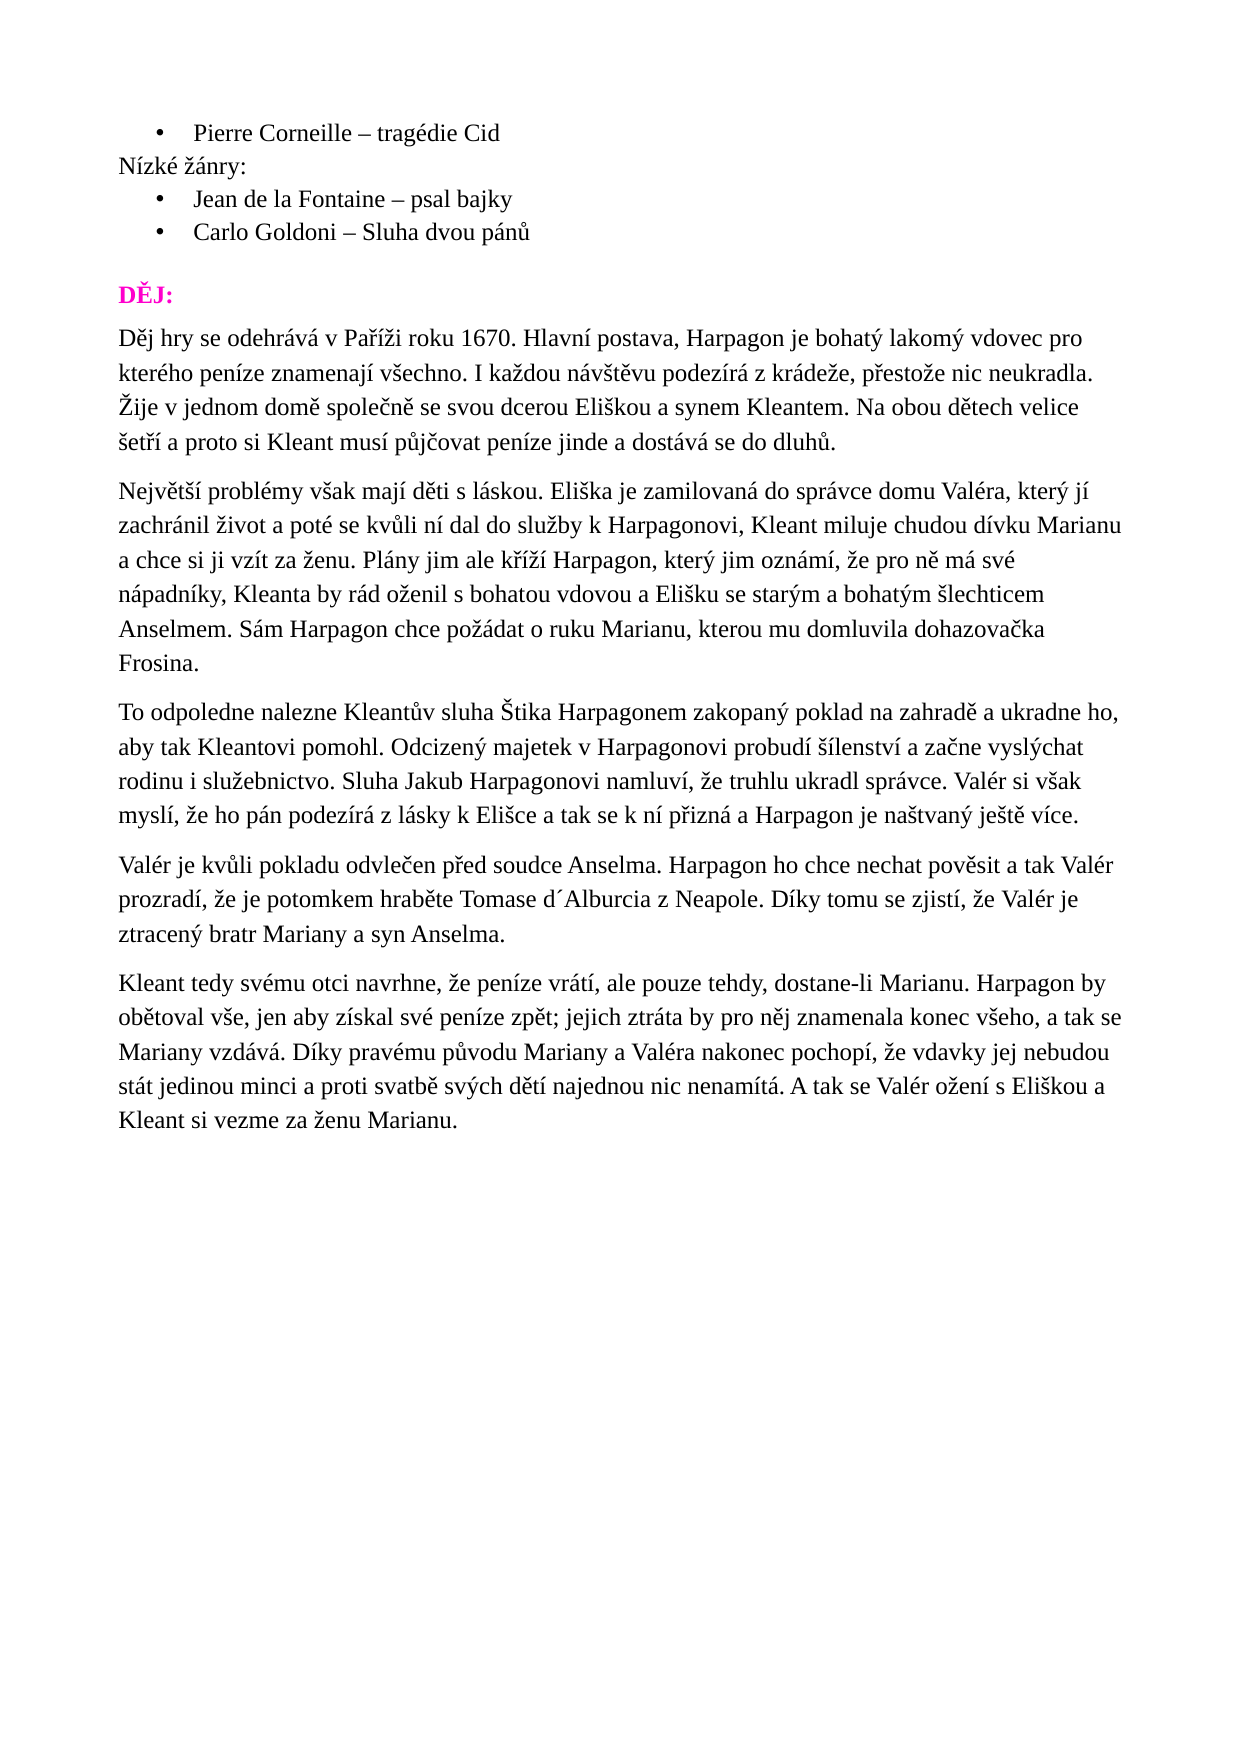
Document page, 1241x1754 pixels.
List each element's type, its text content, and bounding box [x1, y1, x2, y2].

text Nízké žánry: [118, 151, 1122, 180]
text Valér je kvůli pokladu odvlečen před soudce Anselma. Harpagon ho chce nechat pověsit a tak Valér prozradí, že je potomkem hraběte Tomase d´Alburcia z Neapole. Díky tomu se zjistí, že Valér je ztracený bratr Mariany a syn Anselma. [118, 850, 1122, 947]
text Kleant tedy svému otci navrhne, že peníze vrátí, ale pouze tehdy, dostane-li Marianu. Harpagon by obětoval vše, jen aby získal své peníze zpět; jejich ztráta by pro něj znamenala konec všeho, a tak se Mariany vzdává. Díky pravému původu Mariany a Valéra nakonec pochopí, že vdavky jej nebudou stát jedinou minci a proti svatbě svých dětí najednou nic nenamítá. A tak se Valér ožení s Eliškou a Kleant si vezme za ženu Marianu. [118, 968, 1122, 1134]
text To odpoledne nalezne Kleantův sluha Štika Harpagonem zakopaný poklad na zahradě a ukradne ho, aby tak Kleantovi pomohl. Odcizený majetek v Harpagonovi probudí šílenství a začne vyslýchat rodinu i služebnictvo. Sluha Jakub Harpagonovi namluví, že truhlu ukradl správce. Valér si však myslí, že ho pán podezírá z lásky k Elišce a tak se k ní přizná a Harpagon je naštvaný ještě více. [118, 697, 1122, 829]
text Největší problémy však mají děti s láskou. Eliška je zamilovaná do správce domu Valéra, který jí zachránil život a poté se kvůli ní dal do služby k Harpagonovi, Kleant miluje chudou dívku Marianu a chce si ji vzít za ženu. Plány jim ale kříží Harpagon, který jim oznámí, že pro ně má své nápadníky, Kleanta by rád oženil s bohatou vdovou a Elišku se starým a bohatým šlechticem Anselmem. Sám Harpagon chce požádat o ruku Marianu, kterou mu domluvila dohazovačka Frosina. [118, 476, 1122, 677]
text DĚJ: [118, 280, 1122, 308]
text Děj hry se odehrává v Paříži roku 1670. Hlavní postava, Harpagon je bohatý lakomý vdovec pro kterého peníze znamenají všechno. I každou návštěvu podezírá z krádeže, přestože nic neukradla. Žije v jednom domě společně se svou dcerou Eliškou a synem Kleantem. Na obou dětech velice šetří a proto si Kleant musí půjčovat peníze jinde a dostává se do dluhů. [118, 323, 1122, 455]
list Jean de la Fontaine – psal bajky [156, 184, 1122, 213]
list Pierre Corneille – tragédie Cid [156, 118, 1122, 147]
list Carlo Goldoni – Sluha dvou pánů [156, 217, 1122, 246]
